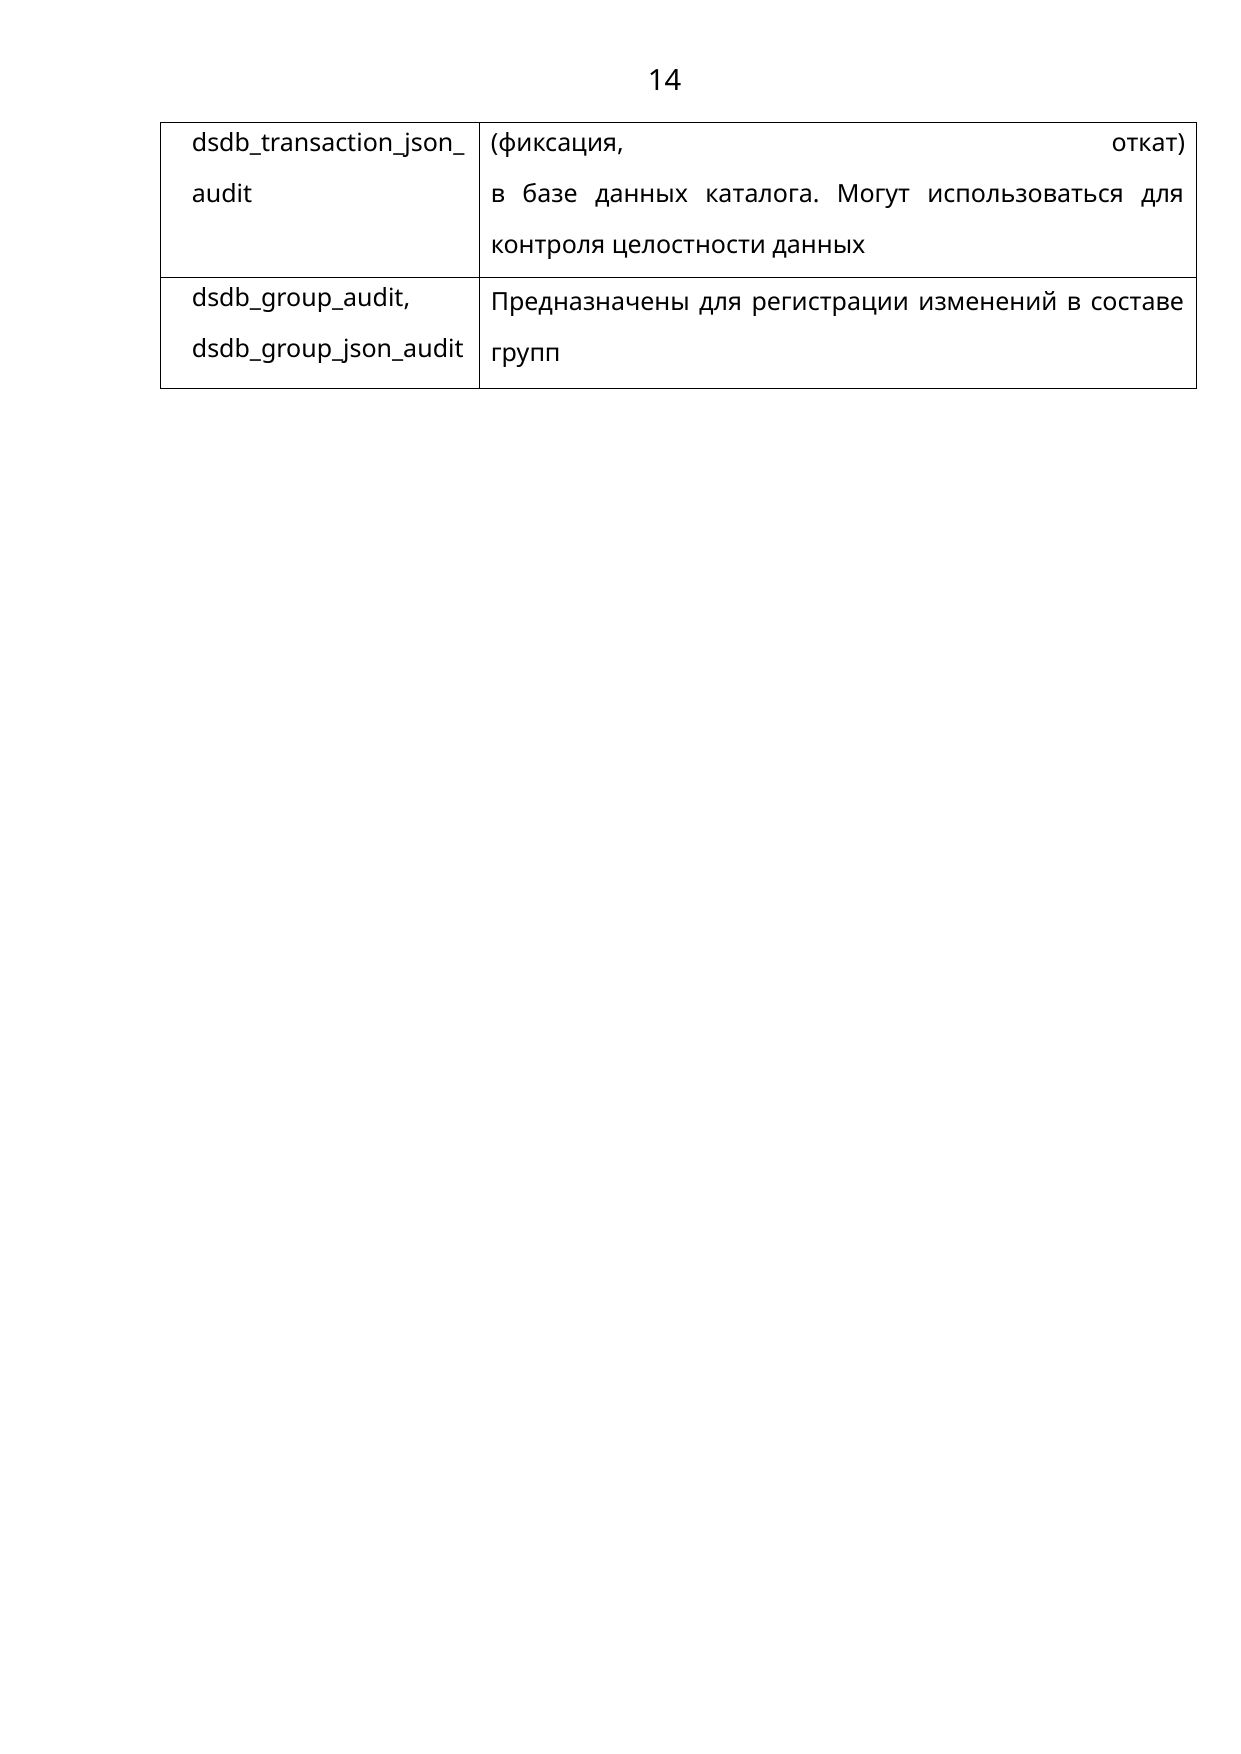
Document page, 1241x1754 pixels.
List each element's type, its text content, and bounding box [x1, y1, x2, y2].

table_cell dsdb_group_audit, dsdb_group_json_audit [161, 278, 479, 388]
table_cell dsdb_transaction_json_audit [161, 123, 479, 277]
table_cell (фиксация, откат) в базе данных каталога. Могут использоваться для контроля целостности данных [480, 123, 1196, 277]
table_cell Предназначены для регистрации изменений в составе групп [480, 278, 1196, 388]
